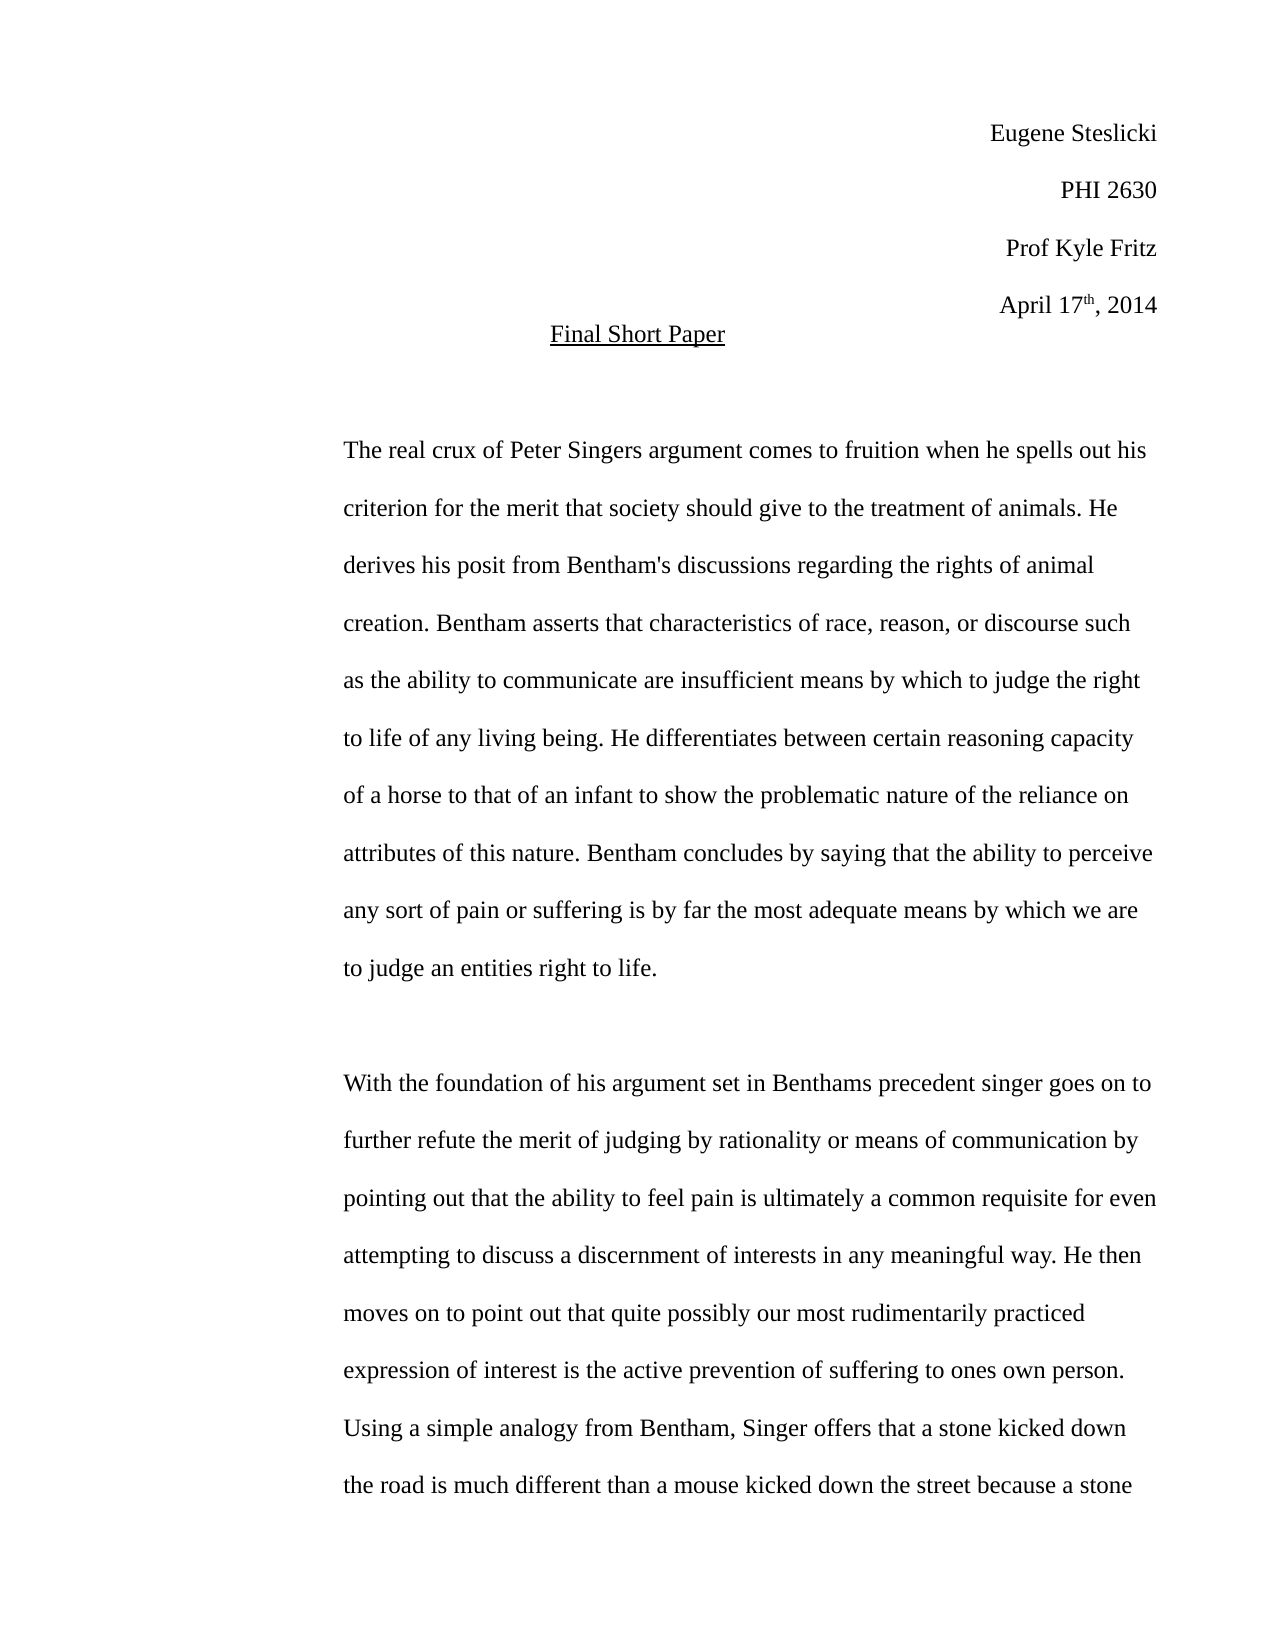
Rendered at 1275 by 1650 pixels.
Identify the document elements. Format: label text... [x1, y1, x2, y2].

list With the foundation of his argument set in Benthams precedent singer goes on to further refute the merit of judging by rationality or means of communication by pointing out that the ability to feel pain is ultimately a common requisite for even attempting to discuss a discernment of interests in any meaningful way. He then moves on to point out that quite possibly our most rudimentarily practiced expression of interest is the active prevention of suffering to ones own person. Using a simple analogy from Bentham, Singer offers that a stone kicked down the road is much different than a mouse kicked down the street because a stone [306, 1068, 1157, 1499]
list The real crux of Peter Singers argument comes to fruition when he spells out his criterion for the merit that society should give to the treatment of animals. He derives his posit from Bentham's discussions regarding the rights of animal creation. Bentham asserts that characteristics of race, reason, or discourse such as the ability to communicate are insufficient means by which to judge the right to life of any living being. He differentiates between certain reasoning capacity of a horse to that of an infant to show the problematic nature of the reliance on attributes of this nature. Bentham concludes by saying that the ability to perceive any sort of pain or suffering is by far the most adequate means by which we are to judge an entities right to life. [306, 435, 1157, 981]
